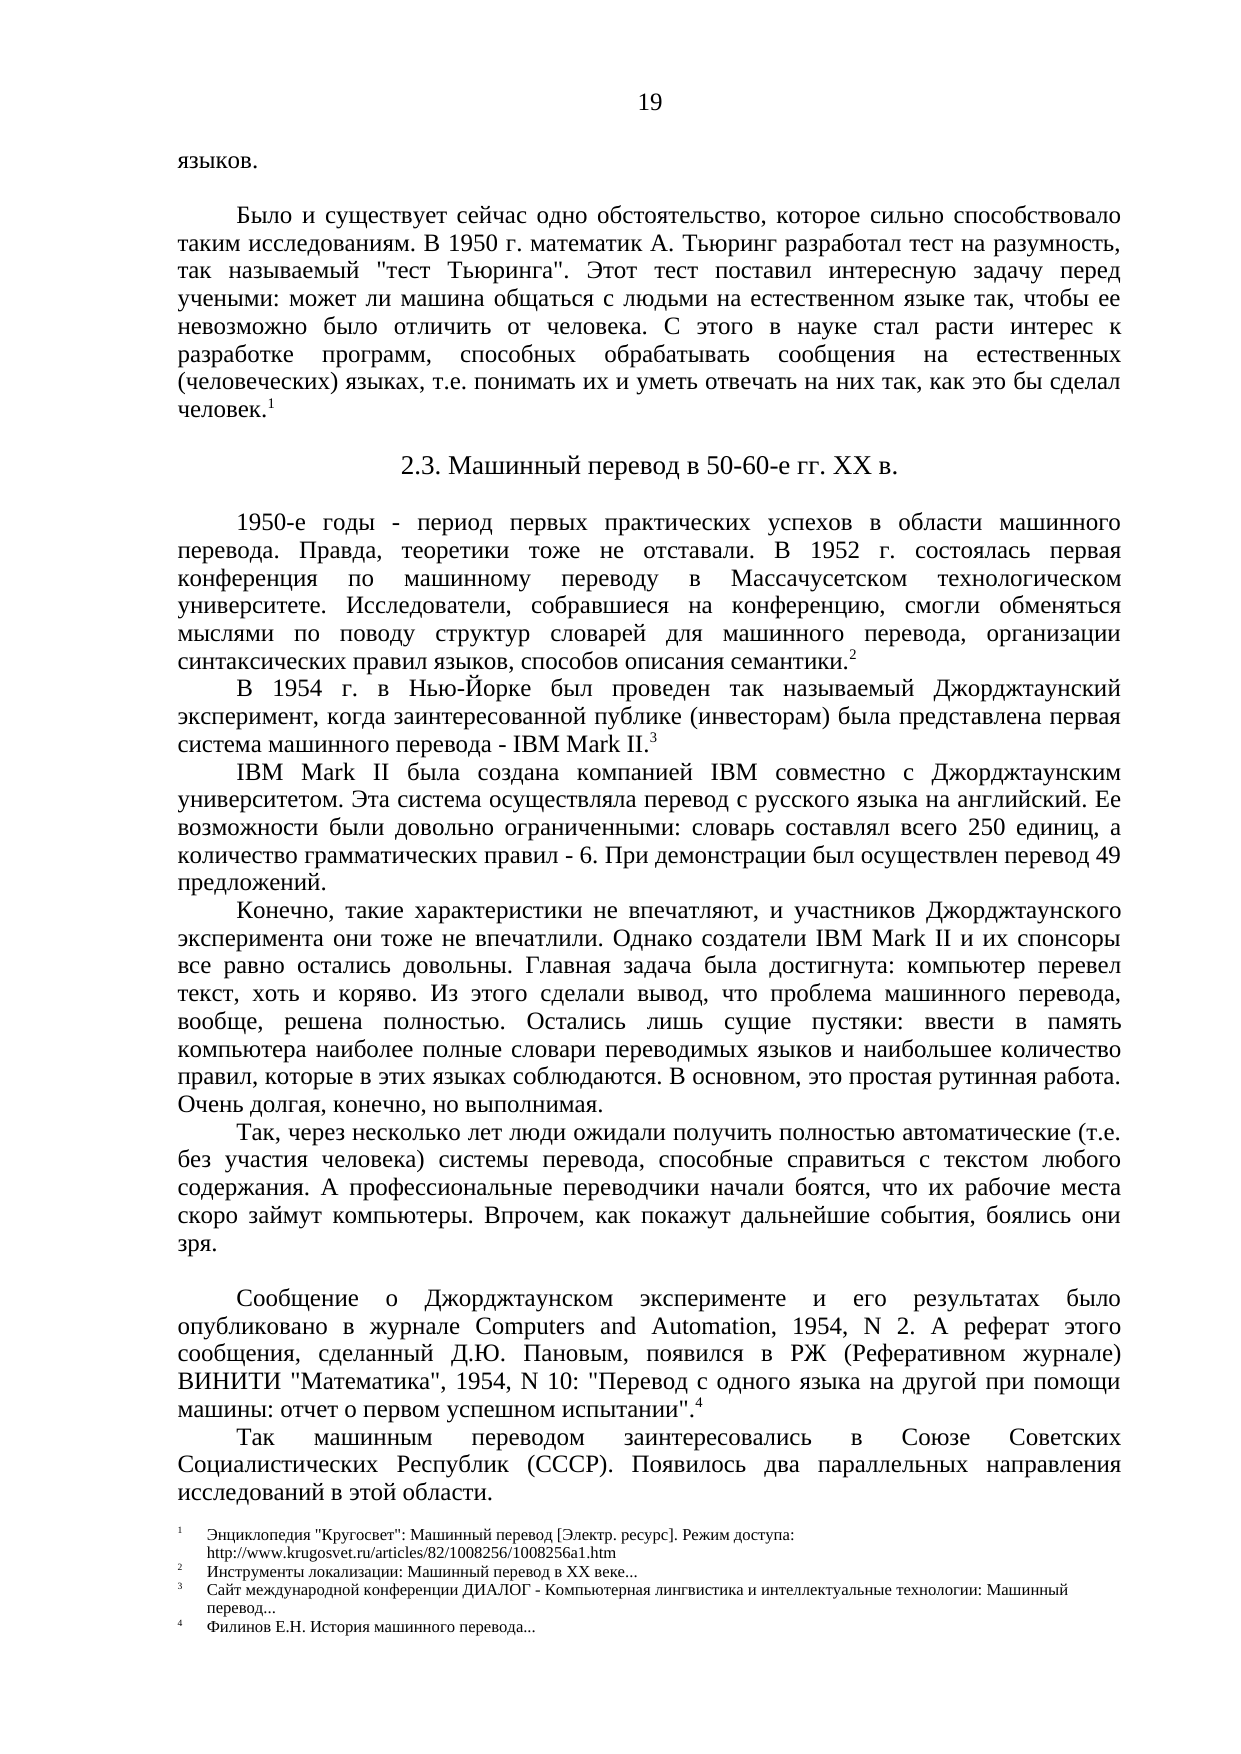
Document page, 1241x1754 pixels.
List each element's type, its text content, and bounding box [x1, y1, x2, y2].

text Филинов Е.Н. История машинного перевода... [177, 1617, 1122, 1636]
text языков. [177, 146, 1122, 173]
text Сообщение о Джорджтаунском эксперименте и его результатах было опубликовано в журнале Computers and Automation, 1954, N 2. А реферат этого сообщения, сделанный Д.Ю. Пановым, появился в РЖ (Реферативном журнале) ВИНИТИ "Математика", 1954, N 10: "Перевод с одного языка на другой при помощи машины: отчет о первом успешном испытании". [177, 1284, 1122, 1423]
text Сайт международной конференции ДИАЛОГ - Компьютерная лингвистика и интеллектуальные технологии: Машинный перевод... [177, 1581, 1122, 1617]
text 1950-е годы - период первых практических успехов в области машинного перевода. Правда, теоретики тоже не отставали. В 1952 г. состоялась первая конференция по машинному переводу в Массачусетском технологическом университете. Исследователи, собравшиеся на конференцию, смогли обменяться мыслями по поводу структур словарей для машинного перевода, организации синтаксических правил языков, способов описания семантики. [177, 508, 1122, 674]
text Конечно, такие характеристики не впечатляют, и участников Джорджтаунского эксперимента они тоже не впечатлили. Однако создатели IBM Mark II и их спонсоры все равно остались довольны. Главная задача была достигнута: компьютер перевел текст, хоть и коряво. Из этого сделали вывод, что проблема машинного перевода, вообще, решена полностью. Остались лишь сущие пустяки: ввести в память компьютера наиболее полные словари переводимых языков и наибольшее количество правил, которые в этих языках соблюдаются. В основном, это простая рутинная работа. Очень долгая, конечно, но выполнимая. [177, 896, 1122, 1118]
text Энциклопедия "Кругосвет": Машинный перевод [Электр. ресурс]. Режим доступа: http://www.krugosvet.ru/articles/82/1008256/1008256a1.htm [177, 1525, 1122, 1562]
text Инструменты локализации: Машинный перевод в XX веке... [177, 1562, 1122, 1581]
text Было и существует сейчас одно обстоятельство, которое сильно способствовало таким исследованиям. В 1950 г. математик А. Тьюринг разработал тест на разумность, так называемый "тест Тьюринга". Этот тест поставил интересную задачу перед учеными: может ли машина общаться с людьми на естественном языке так, чтобы ее невозможно было отличить от человека. С этого в науке стал расти интерес к разработке программ, способных обрабатывать сообщения на естественных (человеческих) языках, т.е. понимать их и уметь отвечать на них так, как это бы сделал человек. [177, 201, 1122, 423]
text 2.3. Машинный перевод в 50-60-е гг. XX в. [177, 451, 1122, 481]
text IBM Mark II была создана компанией IBM совместно с Джорджтаунским университетом. Эта система осуществляла перевод с русского языка на английский. Ее возможности были довольно ограниченными: словарь составлял всего 250 единиц, а количество грамматических правил - 6. При демонстрации был осуществлен перевод 49 предложений. [177, 758, 1122, 896]
text В 1954 г. в Нью-Йорке был проведен так называемый Джорджтаунский эксперимент, когда заинтересованной публике (инвесторам) была представлена первая система машинного перевода - IBM Mark II. [177, 674, 1122, 758]
text Так машинным переводом заинтересовались в Союзе Советских Социалистических Республик (СССР). Появилось два параллельных направления исследований в этой области. [177, 1423, 1122, 1506]
text Так, через несколько лет люди ожидали получить полностью автоматические (т.е. без участия человека) системы перевода, способные справиться с текстом любого содержания. А профессиональные переводчики начали боятся, что их рабочие места скоро займут компьютеры. Впрочем, как покажут дальнейшие события, боялись они зря. [177, 1118, 1122, 1256]
